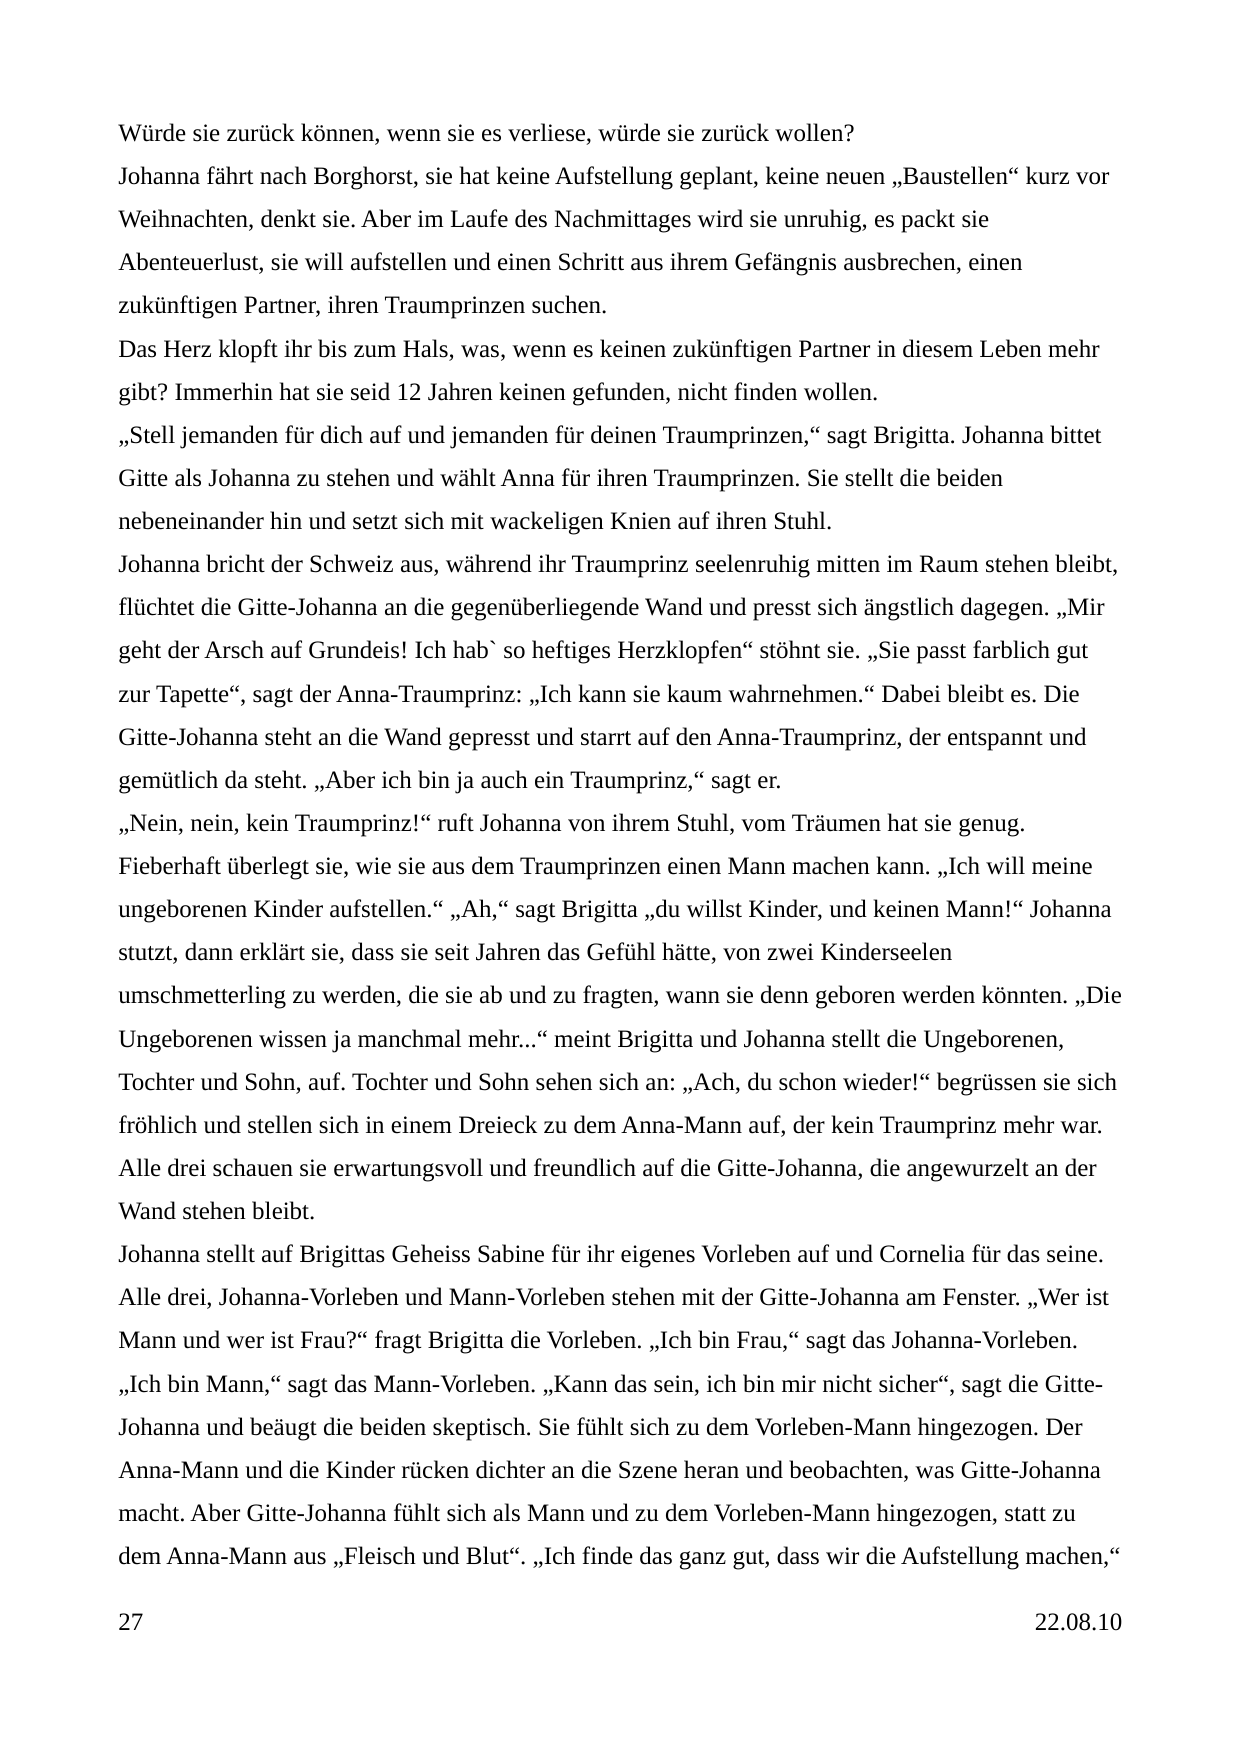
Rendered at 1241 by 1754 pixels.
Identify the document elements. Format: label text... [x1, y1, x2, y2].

text „Stell jemanden für dich auf und jemanden für deinen Traumprinzen,“ sagt Brigitta. Johanna bittet Gitte als Johanna zu stehen und wählt Anna für ihren Traumprinzen. Sie stellt die beiden nebeneinander hin und setzt sich mit wackeligen Knien auf ihren Stuhl. [118, 420, 1122, 535]
text Das Herz klopft ihr bis zum Hals, was, wenn es keinen zukünftigen Partner in diesem Leben mehr gibt? Immerhin hat sie seid 12 Jahren keinen gefunden, nicht finden wollen. [118, 334, 1122, 406]
text Johanna fährt nach Borghorst, sie hat keine Aufstellung geplant, keine neuen „Baustellen“ kurz vor Weihnachten, denkt sie. Aber im Laufe des Nachmittages wird sie unruhig, es packt sie Abenteuerlust, sie will aufstellen und einen Schritt aus ihrem Gefängnis ausbrechen, einen zukünftigen Partner, ihren Traumprinzen suchen. [118, 161, 1122, 319]
text „Nein, nein, kein Traumprinz!“ ruft Johanna von ihrem Stuhl, vom Träumen hat sie genug. Fieberhaft überlegt sie, wie sie aus dem Traumprinzen einen Mann machen kann. „Ich will meine ungeborenen Kinder aufstellen.“ „Ah,“ sagt Brigitta „du willst Kinder, und keinen Mann!“ Johanna stutzt, dann erklärt sie, dass sie seit Jahren das Gefühl hätte, von zwei Kinderseelen umschmetterling zu werden, die sie ab und zu fragten, wann sie denn geboren werden könnten. „Die Ungeborenen wissen ja manchmal mehr...“ meint Brigitta und Johanna stellt die Ungeborenen, Tochter und Sohn, auf. Tochter und Sohn sehen sich an: „Ach, du schon wieder!“ begrüssen sie sich fröhlich und stellen sich in einem Dreieck zu dem Anna-Mann auf, der kein Traumprinz mehr war. Alle drei schauen sie erwartungsvoll und freundlich auf die Gitte-Johanna, die angewurzelt an der Wand stehen bleibt. [118, 808, 1122, 1225]
text Johanna bricht der Schweiz aus, während ihr Traumprinz seelenruhig mitten im Raum stehen bleibt, flüchtet die Gitte-Johanna an die gegenüberliegende Wand und presst sich ängstlich dagegen. „Mir geht der Arsch auf Grundeis! Ich hab` so heftiges Herzklopfen“ stöhnt sie. „Sie passt farblich gut zur Tapette“, sagt der Anna-Traumprinz: „Ich kann sie kaum wahrnehmen.“ Dabei bleibt es. Die Gitte-Johanna steht an die Wand gepresst und starrt auf den Anna-Traumprinz, der entspannt und gemütlich da steht. „Aber ich bin ja auch ein Traumprinz,“ sagt er. [118, 549, 1122, 794]
text Johanna stellt auf Brigittas Geheiss Sabine für ihr eigenes Vorleben auf und Cornelia für das seine. Alle drei, Johanna-Vorleben und Mann-Vorleben stehen mit der Gitte-Johanna am Fenster. „Wer ist Mann und wer ist Frau?“ fragt Brigitta die Vorleben. „Ich bin Frau,“ sagt das Johanna-Vorleben. „Ich bin Mann,“ sagt das Mann-Vorleben. „Kann das sein, ich bin mir nicht sicher“, sagt die Gitte-Johanna und beäugt die beiden skeptisch. Sie fühlt sich zu dem Vorleben-Mann hingezogen. Der Anna-Mann und die Kinder rücken dichter an die Szene heran und beobachten, was Gitte-Johanna macht. Aber Gitte-Johanna fühlt sich als Mann und zu dem Vorleben-Mann hingezogen, statt zu dem Anna-Mann aus „Fleisch und Blut“. „Ich finde das ganz gut, dass wir die Aufstellung machen,“ [118, 1239, 1122, 1570]
text Würde sie zurück können, wenn sie es verliese, würde sie zurück wollen? [118, 118, 1122, 147]
